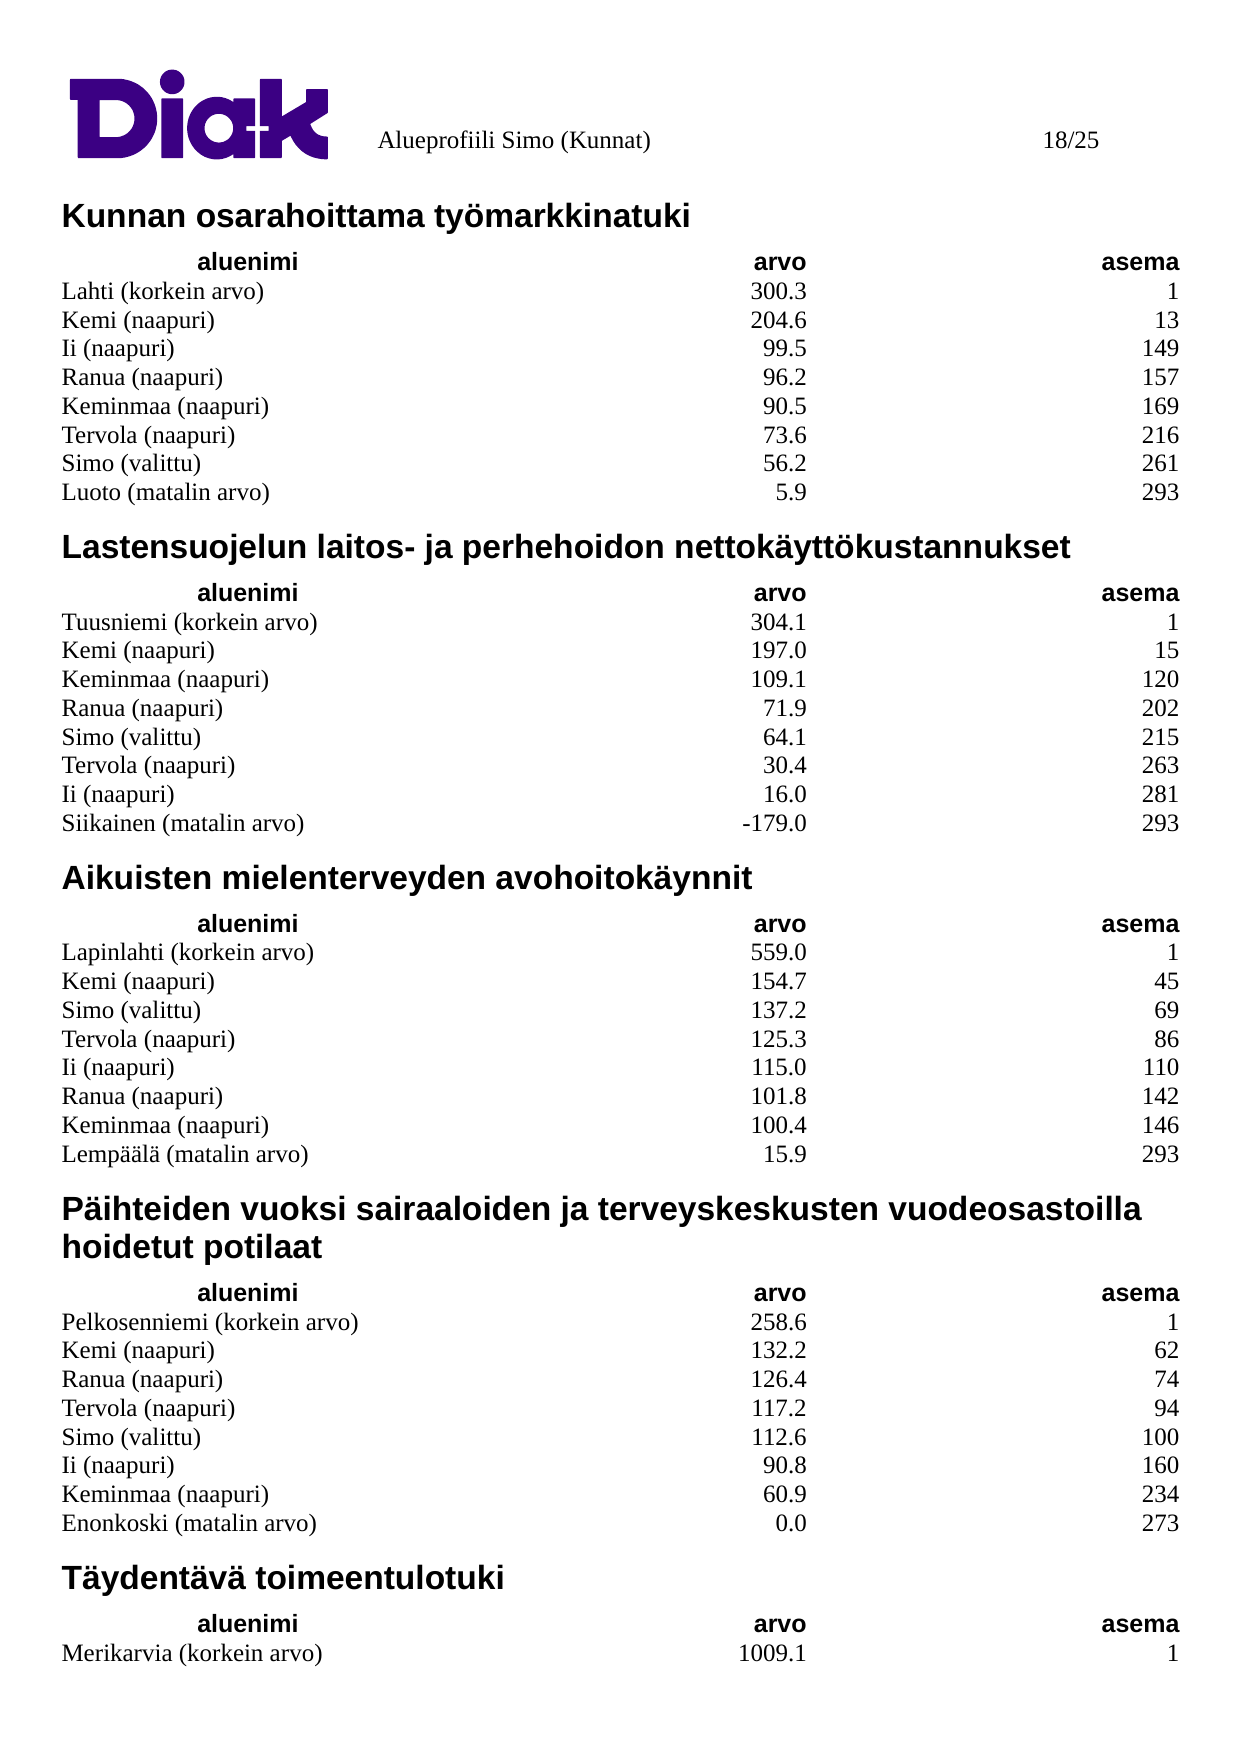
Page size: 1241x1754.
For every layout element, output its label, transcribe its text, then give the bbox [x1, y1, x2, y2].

table_header aluenimi [61, 1278, 434, 1307]
table_cell Luoto (matalin arvo) [61, 477, 434, 506]
table_cell 90.8 [434, 1451, 806, 1479]
table_cell 234 [806, 1479, 1179, 1508]
table_cell 100.4 [434, 1110, 806, 1139]
table_cell 109.1 [434, 664, 806, 693]
table_cell Ii (naapuri) [61, 334, 434, 362]
table_cell 62 [806, 1336, 1179, 1364]
table_cell 125.3 [434, 1024, 806, 1052]
table_cell 160 [806, 1451, 1179, 1479]
table_cell Tervola (naapuri) [61, 1024, 434, 1052]
table_cell 101.8 [434, 1081, 806, 1110]
table_cell 86 [806, 1024, 1179, 1052]
table_cell 216 [806, 420, 1179, 448]
table_cell Lahti (korkein arvo) [61, 276, 434, 305]
subtitle Kunnan osarahoittama työmarkkinatuki [61, 196, 1179, 235]
table_cell 69 [806, 995, 1179, 1024]
table_cell 1 [806, 1638, 1179, 1666]
table_cell 132.2 [434, 1336, 806, 1364]
table_cell 56.2 [434, 449, 806, 477]
table_cell 45 [806, 966, 1179, 995]
table_cell -179.0 [434, 808, 806, 837]
table_cell Simo (valittu) [61, 995, 434, 1024]
table_cell Kemi (naapuri) [61, 305, 434, 333]
table_header arvo [434, 909, 806, 937]
table_cell 142 [806, 1081, 1179, 1110]
subtitle Aikuisten mielenterveyden avohoitokäynnit [61, 858, 1179, 896]
table_cell 261 [806, 449, 1179, 477]
table_cell 293 [806, 477, 1179, 506]
table_cell Keminmaa (naapuri) [61, 1110, 434, 1139]
table_cell Enonkoski (matalin arvo) [61, 1508, 434, 1537]
table_cell 16.0 [434, 779, 806, 808]
table_header aluenimi [61, 247, 434, 276]
table_header arvo [434, 578, 806, 607]
table_cell 202 [806, 693, 1179, 722]
table_cell 149 [806, 334, 1179, 362]
table_header asema [806, 1609, 1179, 1638]
table_cell 96.2 [434, 362, 806, 391]
table_cell 169 [806, 391, 1179, 420]
table_cell Tervola (naapuri) [61, 420, 434, 448]
table_cell 281 [806, 779, 1179, 808]
subtitle Lastensuojelun laitos- ja perhehoidon nettokäyttökustannukset [61, 527, 1179, 566]
table_cell Ranua (naapuri) [61, 1364, 434, 1393]
table_header asema [806, 578, 1179, 607]
table_header asema [806, 909, 1179, 937]
table_cell 15 [806, 636, 1179, 664]
table_cell 90.5 [434, 391, 806, 420]
table_cell Ii (naapuri) [61, 779, 434, 808]
table_cell Lempäälä (matalin arvo) [61, 1139, 434, 1167]
table_cell 154.7 [434, 966, 806, 995]
table_cell 1 [806, 276, 1179, 305]
table_cell Ii (naapuri) [61, 1451, 434, 1479]
table_header arvo [434, 1609, 806, 1638]
table_cell Simo (valittu) [61, 722, 434, 751]
table_cell 94 [806, 1393, 1179, 1422]
table_cell 137.2 [434, 995, 806, 1024]
table_cell 263 [806, 751, 1179, 779]
table_cell Kemi (naapuri) [61, 966, 434, 995]
table_header arvo [434, 1278, 806, 1307]
table_cell Kemi (naapuri) [61, 636, 434, 664]
table_cell 73.6 [434, 420, 806, 448]
table_cell Tervola (naapuri) [61, 1393, 434, 1422]
table_cell 204.6 [434, 305, 806, 333]
table_cell 5.9 [434, 477, 806, 506]
table_cell Tervola (naapuri) [61, 751, 434, 779]
table_cell 64.1 [434, 722, 806, 751]
table_cell 126.4 [434, 1364, 806, 1393]
table_cell 117.2 [434, 1393, 806, 1422]
table_header asema [806, 1278, 1179, 1307]
table_cell Ranua (naapuri) [61, 693, 434, 722]
table_cell 157 [806, 362, 1179, 391]
table_cell 258.6 [434, 1307, 806, 1336]
table_cell 559.0 [434, 938, 806, 966]
table_cell 1 [806, 938, 1179, 966]
table_cell Tuusniemi (korkein arvo) [61, 607, 434, 636]
table_cell 115.0 [434, 1053, 806, 1081]
table_cell Ii (naapuri) [61, 1053, 434, 1081]
table_cell Simo (valittu) [61, 449, 434, 477]
table_cell 0.0 [434, 1508, 806, 1537]
table_cell 74 [806, 1364, 1179, 1393]
table_cell Keminmaa (naapuri) [61, 664, 434, 693]
table_cell 120 [806, 664, 1179, 693]
table_header aluenimi [61, 1609, 434, 1638]
table_cell 300.3 [434, 276, 806, 305]
table_cell 1 [806, 607, 1179, 636]
table_cell Siikainen (matalin arvo) [61, 808, 434, 837]
table_cell Lapinlahti (korkein arvo) [61, 938, 434, 966]
table_cell 112.6 [434, 1422, 806, 1451]
table_header aluenimi [61, 578, 434, 607]
table_cell Merikarvia (korkein arvo) [61, 1638, 434, 1666]
table_cell 15.9 [434, 1139, 806, 1167]
table_cell Kemi (naapuri) [61, 1336, 434, 1364]
table_header asema [806, 247, 1179, 276]
subtitle Täydentävä toimeentulotuki [61, 1558, 1179, 1596]
table_cell 293 [806, 1139, 1179, 1167]
table_cell Keminmaa (naapuri) [61, 1479, 434, 1508]
table_cell Simo (valittu) [61, 1422, 434, 1451]
table_cell 293 [806, 808, 1179, 837]
table_cell 215 [806, 722, 1179, 751]
table_cell 71.9 [434, 693, 806, 722]
table_cell Keminmaa (naapuri) [61, 391, 434, 420]
table_cell 99.5 [434, 334, 806, 362]
table_cell 13 [806, 305, 1179, 333]
table_cell 60.9 [434, 1479, 806, 1508]
table_cell 30.4 [434, 751, 806, 779]
table_cell 110 [806, 1053, 1179, 1081]
table_cell Ranua (naapuri) [61, 362, 434, 391]
table_cell 273 [806, 1508, 1179, 1537]
table_header aluenimi [61, 909, 434, 937]
table_cell 1 [806, 1307, 1179, 1336]
table_cell Ranua (naapuri) [61, 1081, 434, 1110]
table_cell Pelkosenniemi (korkein arvo) [61, 1307, 434, 1336]
table_cell 146 [806, 1110, 1179, 1139]
table_header arvo [434, 247, 806, 276]
table_cell 1009.1 [434, 1638, 806, 1666]
table_cell 197.0 [434, 636, 806, 664]
subtitle Päihteiden vuoksi sairaaloiden ja terveyskeskusten vuodeosastoilla hoidetut potilaat [61, 1188, 1179, 1266]
table_cell 304.1 [434, 607, 806, 636]
table_cell 100 [806, 1422, 1179, 1451]
